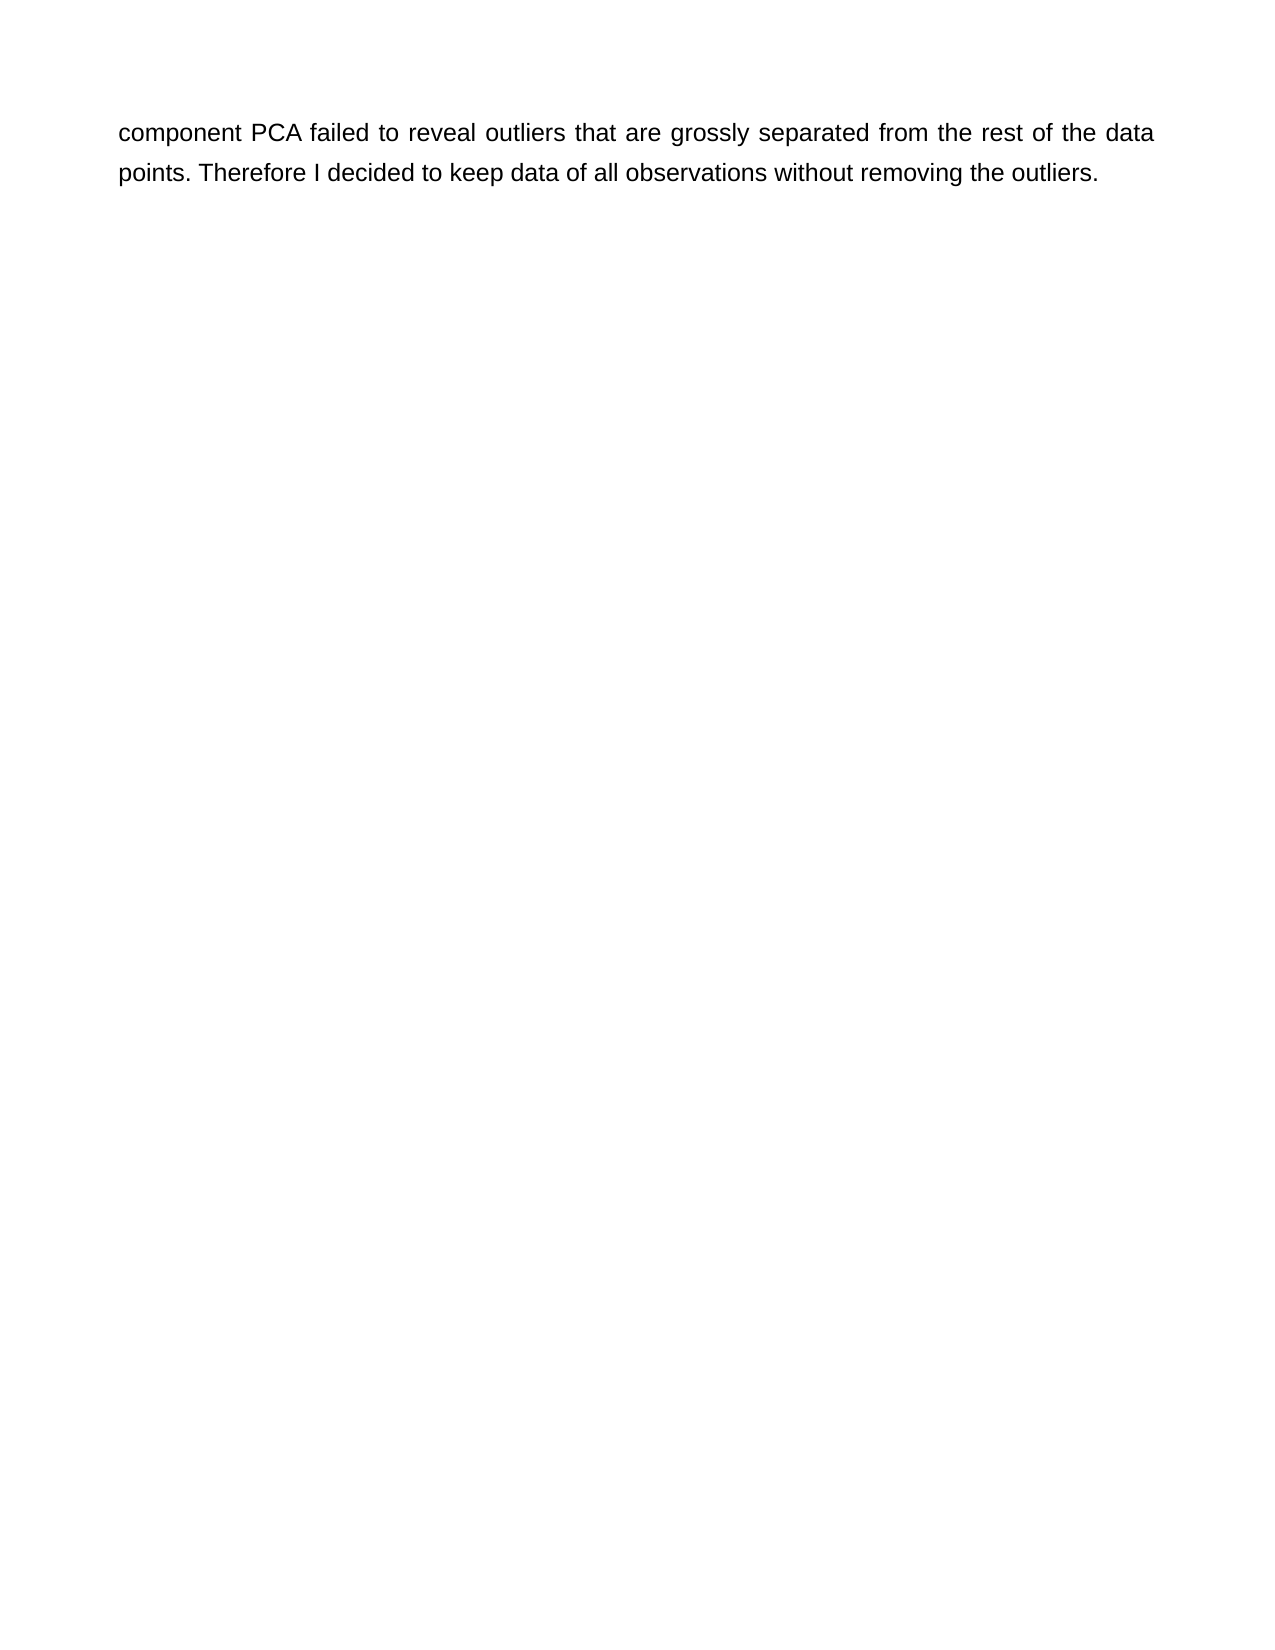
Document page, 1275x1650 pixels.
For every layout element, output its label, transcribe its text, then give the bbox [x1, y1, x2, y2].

text component PCA failed to reveal outliers that are grossly separated from the rest of the data points. Therefore I decided to keep data of all observations without removing the outliers. [118, 118, 1157, 186]
